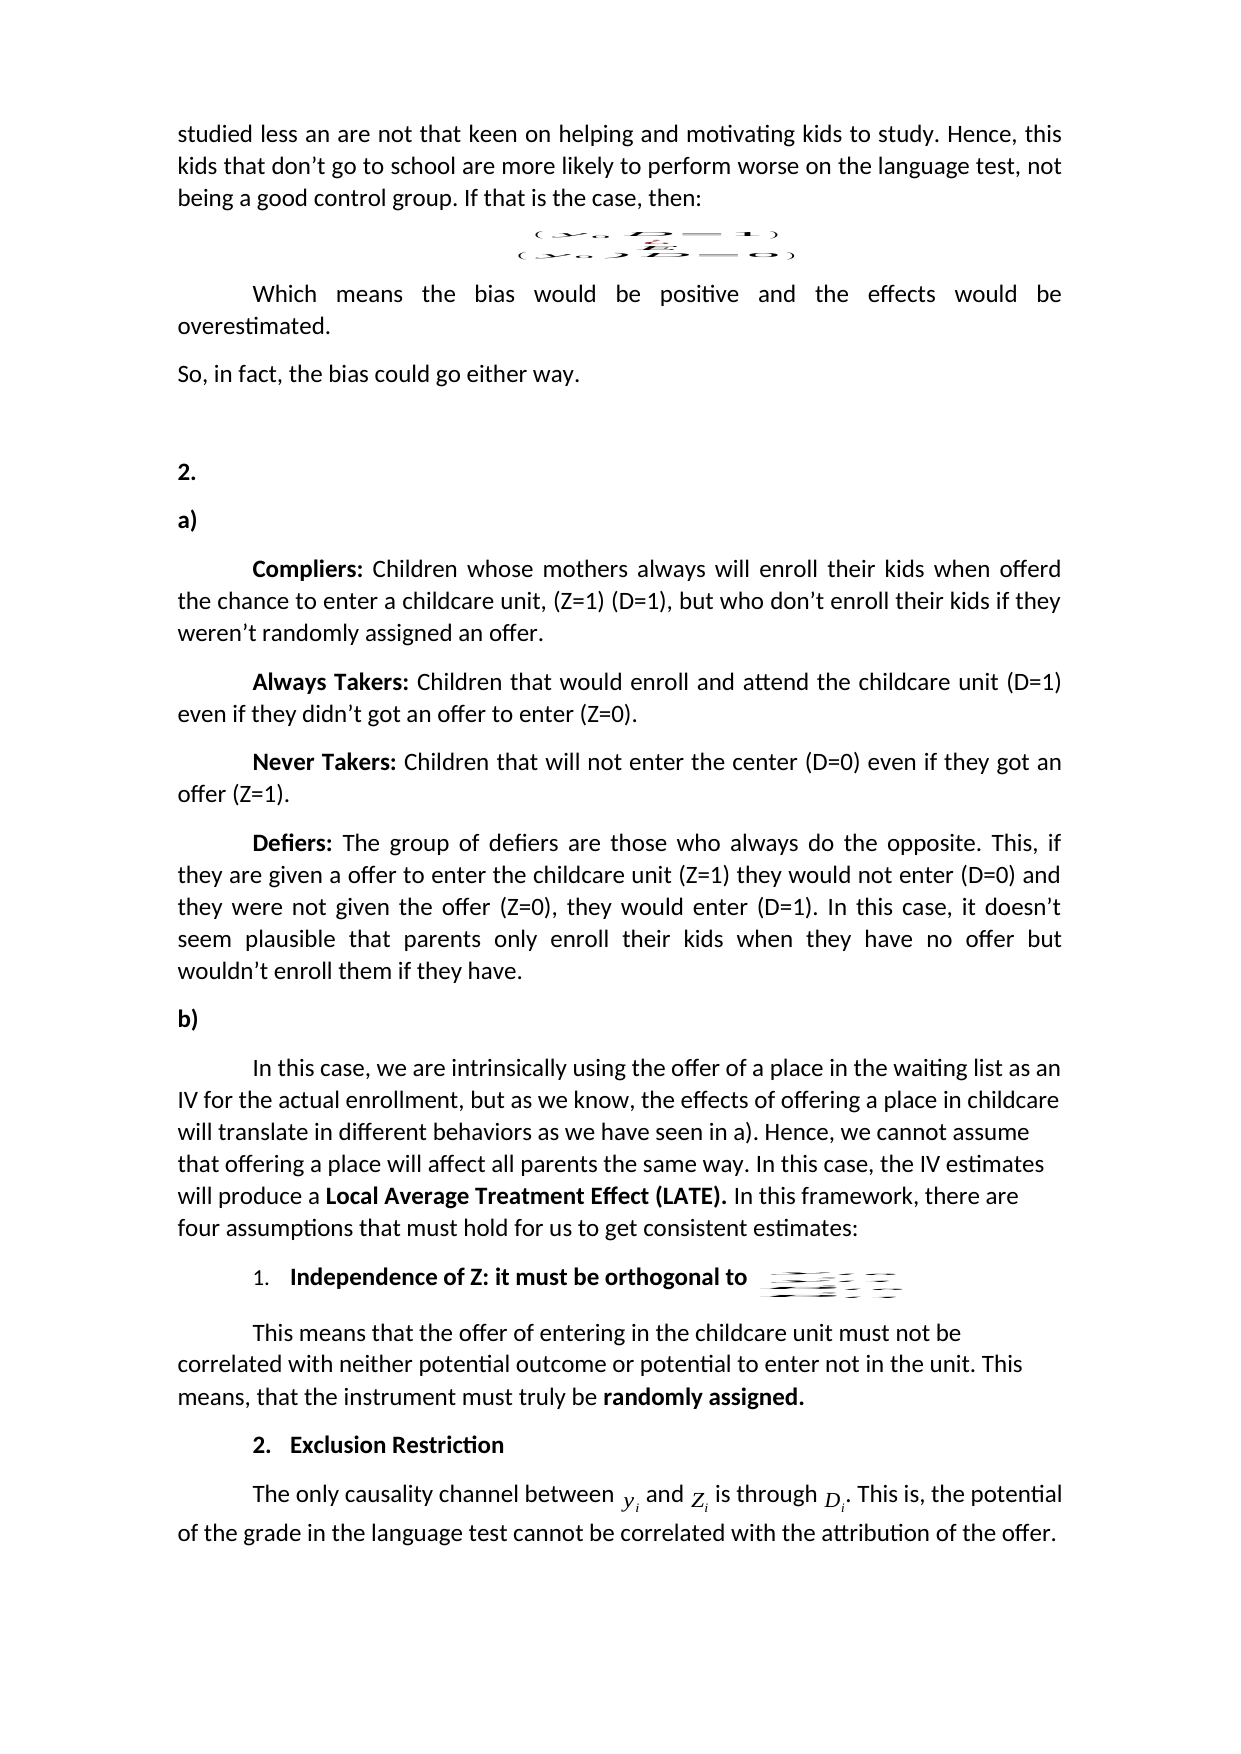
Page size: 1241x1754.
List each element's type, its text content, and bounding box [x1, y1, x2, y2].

text 2. [177, 456, 1063, 486]
text Which means the bias would be positive and the effects would be overestimated. [177, 278, 1063, 340]
text b) [177, 1003, 1063, 1034]
text So, in fact, the bias could go either way. [177, 358, 1063, 389]
text This means that the offer of entering in the childcare unit must not be correlated with neither potential outcome or potential to enter not in the unit. This means, that the instrument must truly be randomly assigned. [177, 1317, 1063, 1411]
list Independence of Z: it must be orthogonal to [252, 1261, 1063, 1298]
text studied less an are not that keen on helping and motivating kids to study. Hence, this kids that don’t go to school are more likely to perform worse on the language test, not being a good control group. If that is the case, then: [177, 118, 1063, 213]
text Compliers: Children whose mothers always will enroll their kids when offerd the chance to enter a childcare unit, (Z=1) (D=1), but who don’t enroll their kids if they weren’t randomly assigned an offer. [177, 553, 1063, 648]
text Always Takers: Children that would enroll and attend the childcare unit (D=1) even if they didn’t got an offer to enter (Z=0). [177, 666, 1063, 728]
text In this case, we are intrinsically using the offer of a place in the waiting list as an IV for the actual enrollment, but as we know, the effects of offering a place in childcare will translate in different behaviors as we have seen in a). Hence, we cannot assume that offering a place will affect all parents the same way. In this case, the IV estimates will produce a Local Average Treatment Effect (LATE). In this framework, there are four assumptions that must hold for us to get consistent estimates: [177, 1052, 1063, 1243]
text Defiers: The group of defiers are those who always do the opposite. This, if they are given a offer to enter the childcare unit (Z=1) they would not enter (D=0) and they were not given the offer (Z=0), they would enter (D=1). In this case, it doesn’t seem plausible that parents only enroll their kids when they have no offer but wouldn’t enroll them if they have. [177, 827, 1063, 985]
text a) [177, 504, 1063, 535]
list Exclusion Restriction [252, 1429, 1063, 1460]
text Never Takers: Children that will not enter the center (D=0) even if they got an offer (Z=1). [177, 746, 1063, 809]
text The only causality channel between and is through . This is, the potential of the grade in the language test cannot be correlated with the attribution of the offer. [177, 1478, 1063, 1548]
